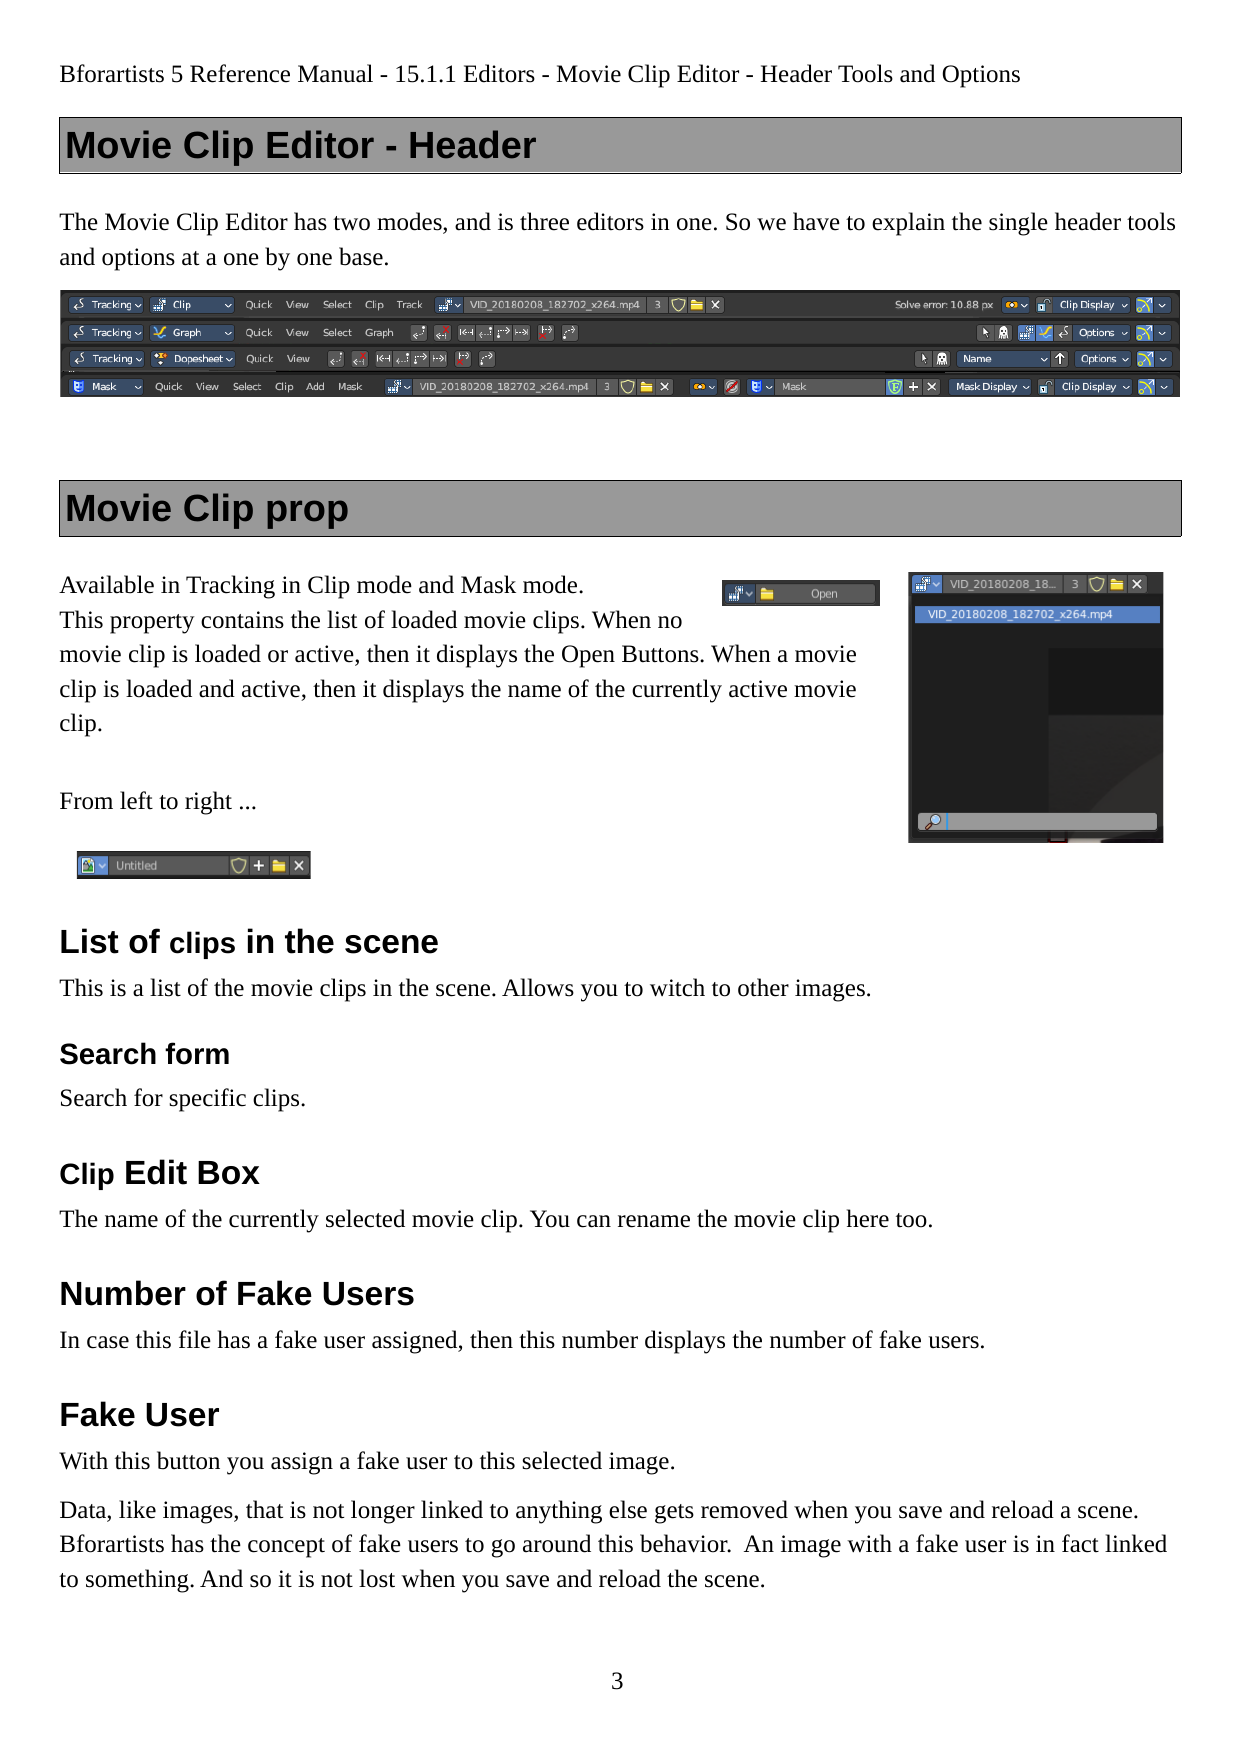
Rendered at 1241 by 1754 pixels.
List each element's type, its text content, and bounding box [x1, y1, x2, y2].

subtitle Fake User [59, 1395, 1181, 1433]
subtitle Clip Edit Box [59, 1153, 1181, 1191]
table_header Movie Clip Editor - Header [60, 118, 1181, 172]
subtitle Search form [59, 1037, 1181, 1070]
text Available in Tracking in Clip mode and Mask mode. [59, 570, 1181, 599]
text Data, like images, that is not longer linked to anything else gets removed when you save and reload a scene. Bforartists has the concept of fake users to go around this behavior. An image with a fake user is in fact linked to something. And so it is not lost when you save and reload the scene. [59, 1495, 1181, 1593]
text This is a list of the movie clips in the scene. Allows you to witch to other images. [59, 973, 1181, 1002]
text The Movie Clip Editor has two modes, and is three editors in one. So we have to explain the single header tools and options at a one by one base. [59, 207, 1181, 270]
picture [722, 580, 880, 606]
text In case this file has a fake user assigned, then this number displays the number of fake users. [59, 1325, 1181, 1354]
text The name of the currently selected movie clip. You can rename the movie clip here too. [59, 1204, 1181, 1233]
table_header Movie Clip prop [60, 481, 1181, 536]
picture [76, 851, 311, 879]
subtitle Number of Fake Users [59, 1274, 1181, 1312]
text Search for specific clips. [59, 1083, 1181, 1112]
text [1164, 786, 1181, 815]
subtitle List of clips in the scene [59, 922, 1181, 960]
text From left to right ... [59, 786, 908, 815]
picture [908, 572, 1164, 843]
text With this button you assign a fake user to this selected image. [59, 1446, 1181, 1475]
picture [60, 290, 1180, 397]
text This property contains the list of loaded movie clips. When no movie clip is loaded or active, then it displays the Open Buttons. When a movie clip is loaded and active, then it displays the name of the currently active movie clip. [59, 605, 908, 737]
